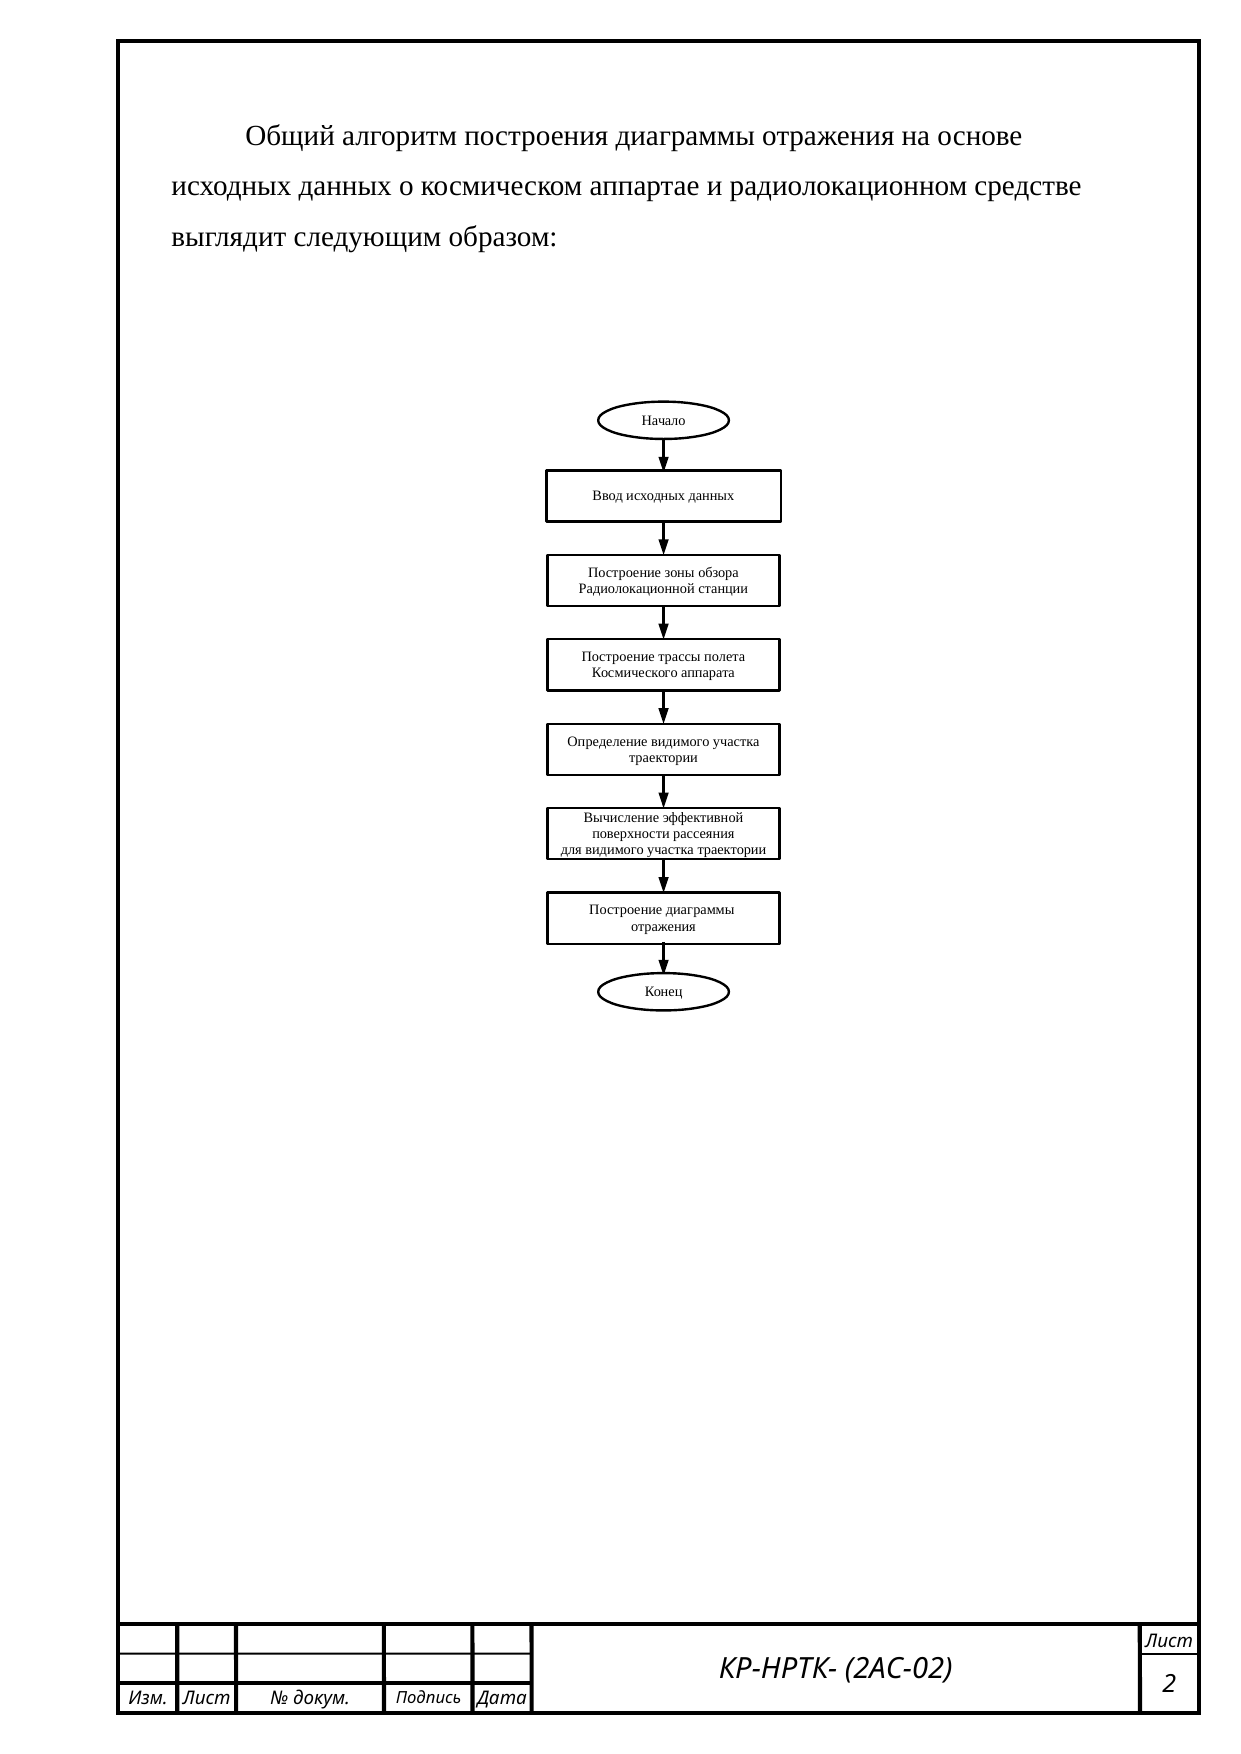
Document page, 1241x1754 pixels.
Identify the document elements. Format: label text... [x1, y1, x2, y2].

text Общий алгоритм построения диаграммы отражения на основе исходных данных о космическом аппартае и радиолокационном средстве выглядит следующим образом: [171, 118, 1122, 252]
